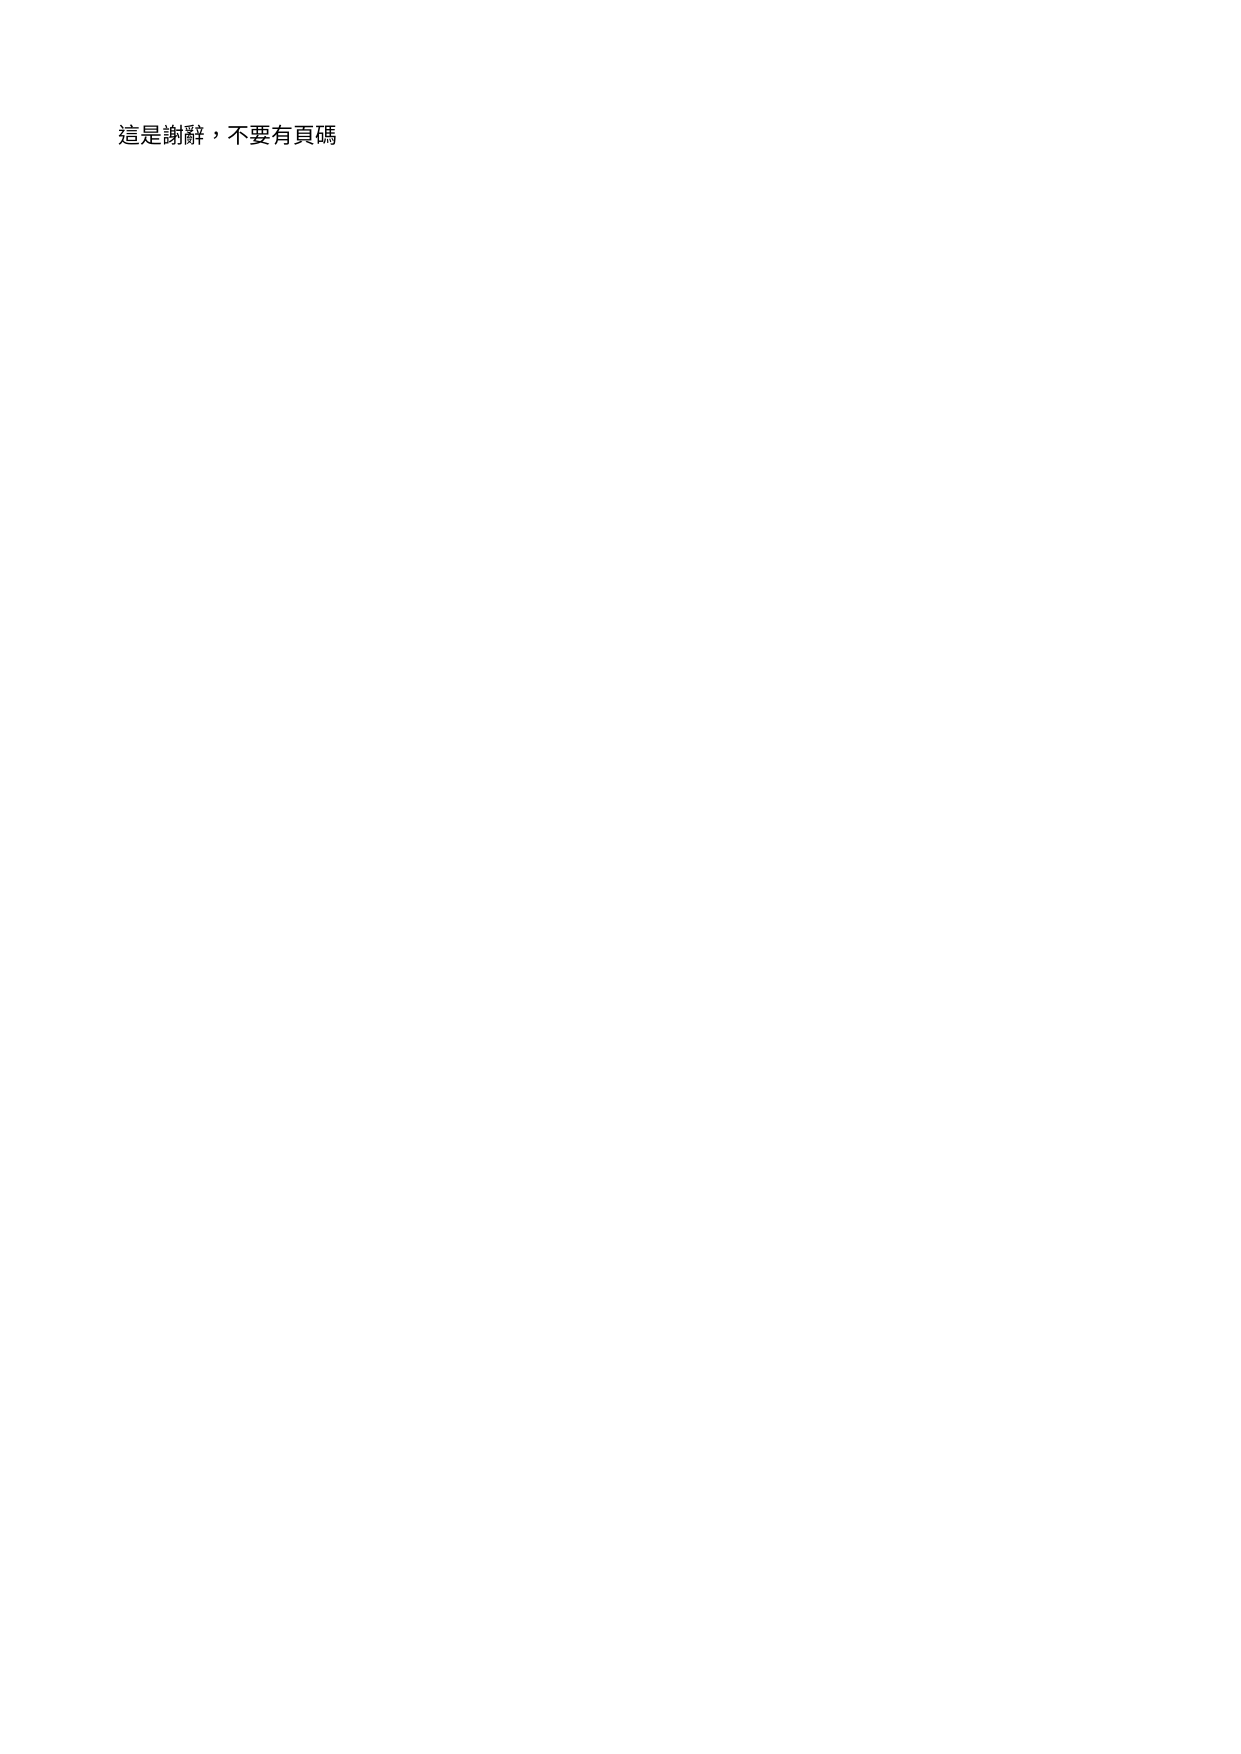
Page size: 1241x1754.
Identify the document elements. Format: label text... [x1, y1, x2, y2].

text 這是謝辭，不要有頁碼 [118, 118, 1122, 150]
